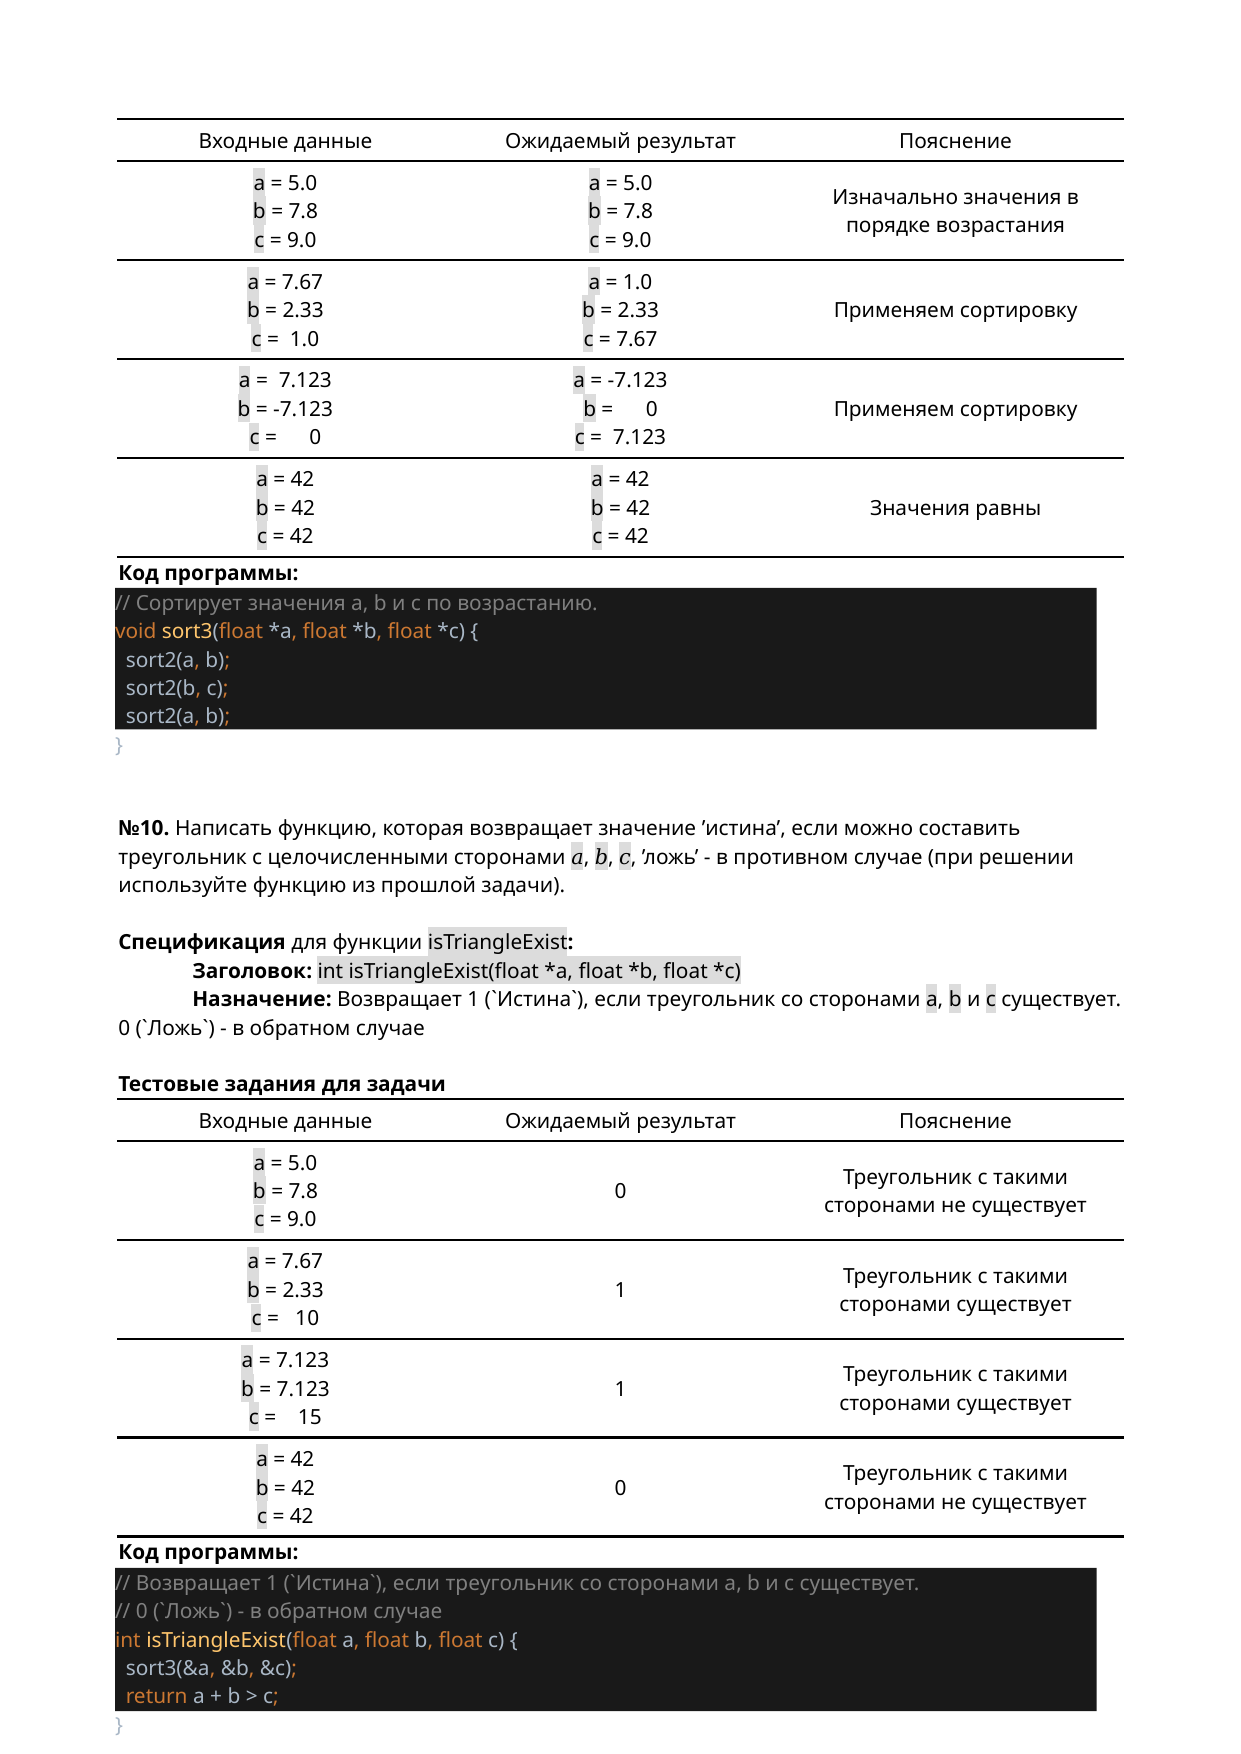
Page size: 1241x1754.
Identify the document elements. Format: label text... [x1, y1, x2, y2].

table_cell 1 [453, 1241, 787, 1338]
table_cell Треугольник с такими сторонами не существует [788, 1142, 1123, 1239]
table_cell Треугольник с такими сторонами существует [788, 1241, 1123, 1338]
table_cell a = 42 b = 42 c = 42 [117, 459, 453, 556]
table_cell a = 5.0 b = 7.8 c = 9.0 [117, 1142, 453, 1239]
table_cell 1 [453, 1340, 787, 1436]
table_header Входные данные [117, 1100, 453, 1140]
table_cell a = 7.123 b = -7.123 c = 0 [117, 360, 453, 457]
table_cell a = 7.67 b = 2.33 c = 1.0 [117, 261, 453, 358]
table_cell a = 5.0 b = 7.8 c = 9.0 [117, 162, 453, 259]
table_header Пояснение [788, 1100, 1123, 1140]
text Назначение: Возвращает 1 (`Истина`), если треугольник со сторонами a, b и с существует. 0 (`Ложь`) - в обратном случае [118, 984, 1122, 1041]
table_cell a = 7.123 b = 7.123 c = 15 [117, 1340, 453, 1436]
table_header Ожидаемый результат [453, 1100, 787, 1140]
table_cell 0 [453, 1142, 787, 1239]
table_header Пояснение [788, 120, 1123, 160]
text Тестовые задания для задачи [118, 1069, 1122, 1098]
table_header Входные данные [117, 120, 453, 160]
table_cell a = 42 b = 42 c = 42 [453, 459, 787, 556]
table_cell Значения равны [788, 459, 1123, 556]
table_cell a = -7.123 b = 0 c = 7.123 [453, 360, 787, 457]
table_cell a = 42 b = 42 c = 42 [117, 1439, 453, 1535]
table_cell a = 5.0 b = 7.8 c = 9.0 [453, 162, 787, 259]
table_cell 0 [453, 1439, 787, 1535]
text Заголовок: int isTriangleExist(float *a, float *b, float *c) [118, 956, 1122, 984]
table_cell Треугольник с такими сторонами существует [788, 1340, 1123, 1436]
text Код программы: [118, 1538, 1122, 1566]
text №10. Написать функцию, которая возвращает значение ’истина’, если можно составить треугольник с целочисленными сторонами 𝑎, 𝑏, 𝑐, ’ложь’ - в противном случае (при решении используйте функцию из прошлой задачи). [118, 813, 1122, 899]
table_cell a = 7.67 b = 2.33 c = 10 [117, 1241, 453, 1338]
table_header Ожидаемый результат [453, 120, 787, 160]
table_cell Применяем сортировку [788, 360, 1123, 457]
text Спецификация для функции isTriangleExist: [118, 927, 1122, 956]
table_cell a = 1.0 b = 2.33 c = 7.67 [453, 261, 787, 358]
table_cell Изначально значения в порядке возрастания [788, 162, 1123, 259]
text Код программы: [118, 558, 1122, 586]
table_cell Треугольник с такими сторонами не существует [788, 1439, 1123, 1535]
table_cell Применяем сортировку [788, 261, 1123, 358]
